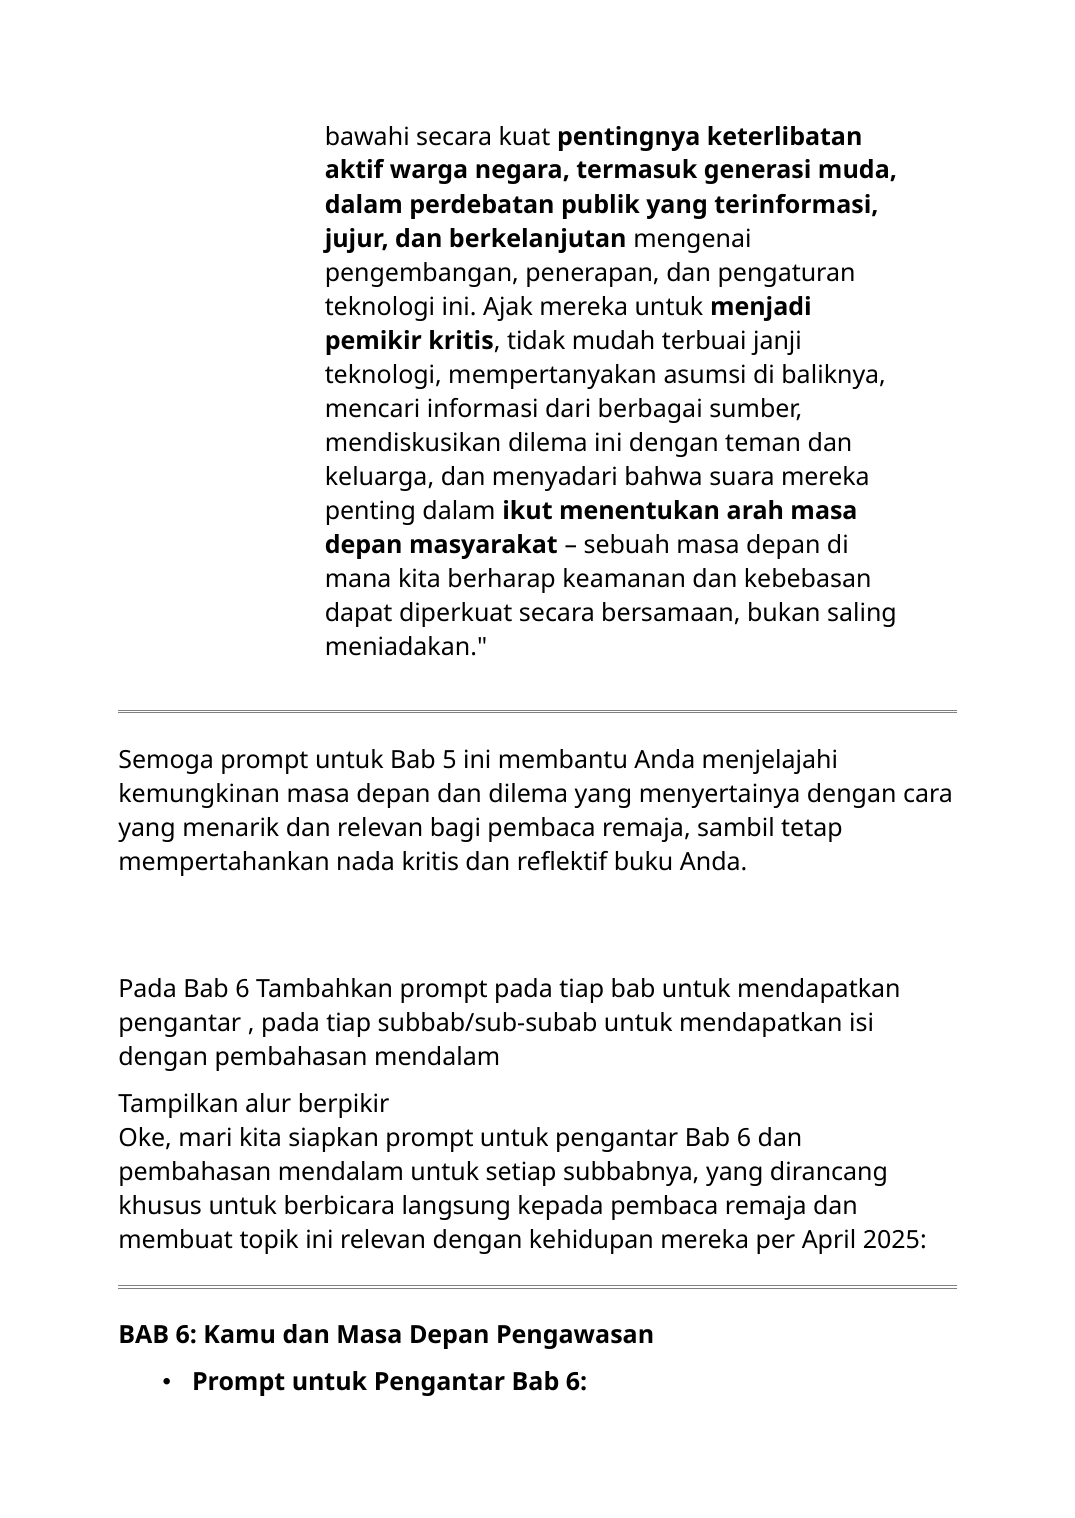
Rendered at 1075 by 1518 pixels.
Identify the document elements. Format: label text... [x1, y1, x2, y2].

text Tampilkan alur berpikir [118, 1086, 957, 1119]
text BAB 6: Kamu dan Masa Depan Pengawasan [118, 1317, 957, 1351]
list Prompt untuk Pengantar Bab 6: [162, 1364, 957, 1398]
text Semoga prompt untuk Bab 5 ini membantu Anda menjelajahi kemungkinan masa depan dan dilema yang menyertainya dengan cara yang menarik dan relevan bagi pembaca remaja, sambil tetap mempertahankan nada kritis dan reflektif buku Anda. [118, 741, 957, 878]
text Oke, mari kita siapkan prompt untuk pengantar Bab 6 dan pembahasan mendalam untuk setiap subbabnya, yang dirancang khusus untuk berbicara langsung kepada pembaca remaja dan membuat topik ini relevan dengan kehidupan mereka per April 2025: [118, 1119, 957, 1256]
text Pada Bab 6 Tambahkan prompt pada tiap bab untuk mendapatkan pengantar , pada tiap subbab/sub-subab untuk mendapatkan isi dengan pembahasan mendalam [118, 971, 957, 1073]
list bawahi secara kuat pentingnya keterlibatan aktif warga negara, termasuk generasi muda, dalam perdebatan publik yang terinformasi, jujur, dan berkelanjutan mengenai pengembangan, penerapan, dan pengaturan teknologi ini. Ajak mereka untuk menjadi pemikir kritis, tidak mudah terbuai janji teknologi, mempertanyakan asumsi di baliknya, mencari informasi dari berbagai sumber, mendiskusikan dilema ini dengan teman dan keluarga, dan menyadari bahwa suara mereka penting dalam ikut menentukan arah masa depan masyarakat – sebuah masa depan di mana kita berharap keamanan dan kebebasan dapat diperkuat secara bersamaan, bukan saling meniadakan." [295, 118, 898, 663]
